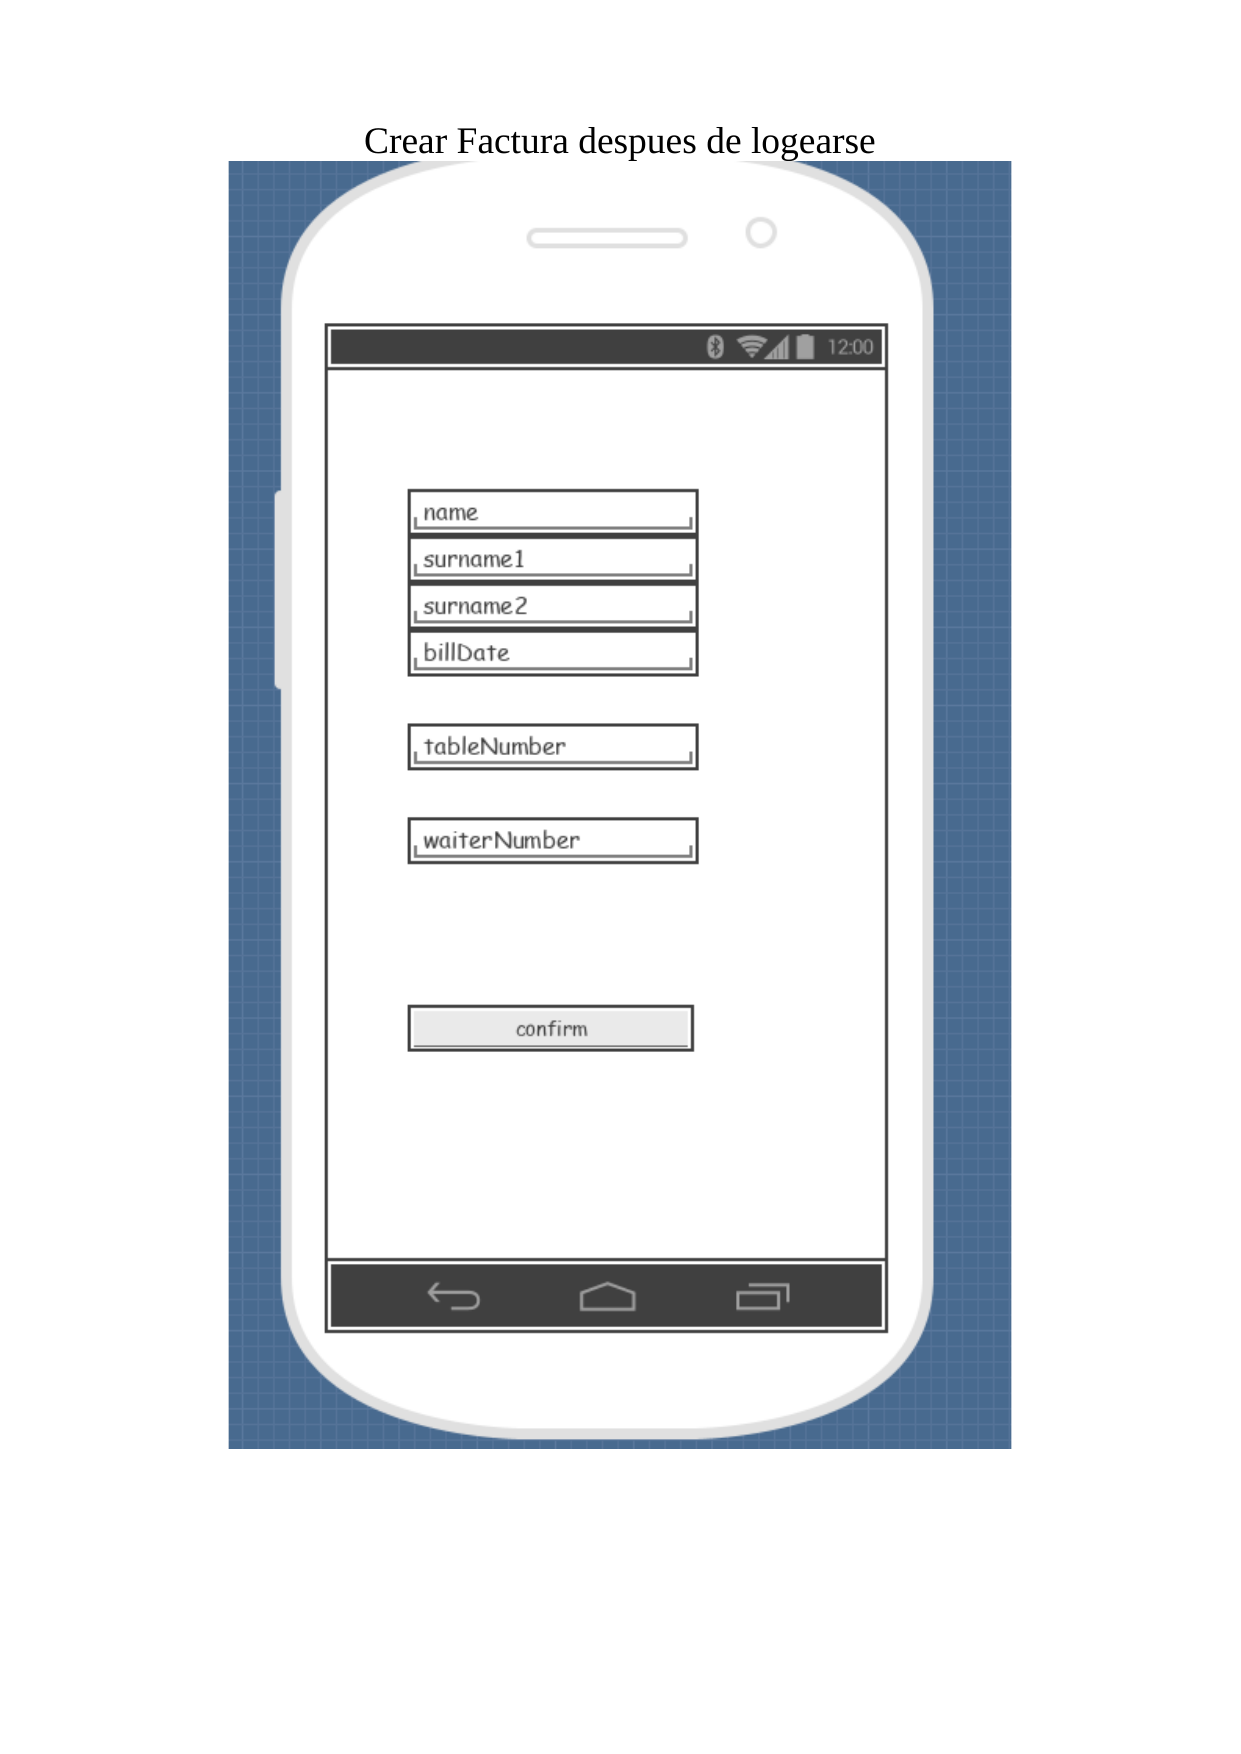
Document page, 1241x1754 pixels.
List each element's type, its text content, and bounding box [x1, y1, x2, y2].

text Crear Factura despues de logearse [118, 118, 1122, 161]
picture [228, 161, 1012, 1449]
